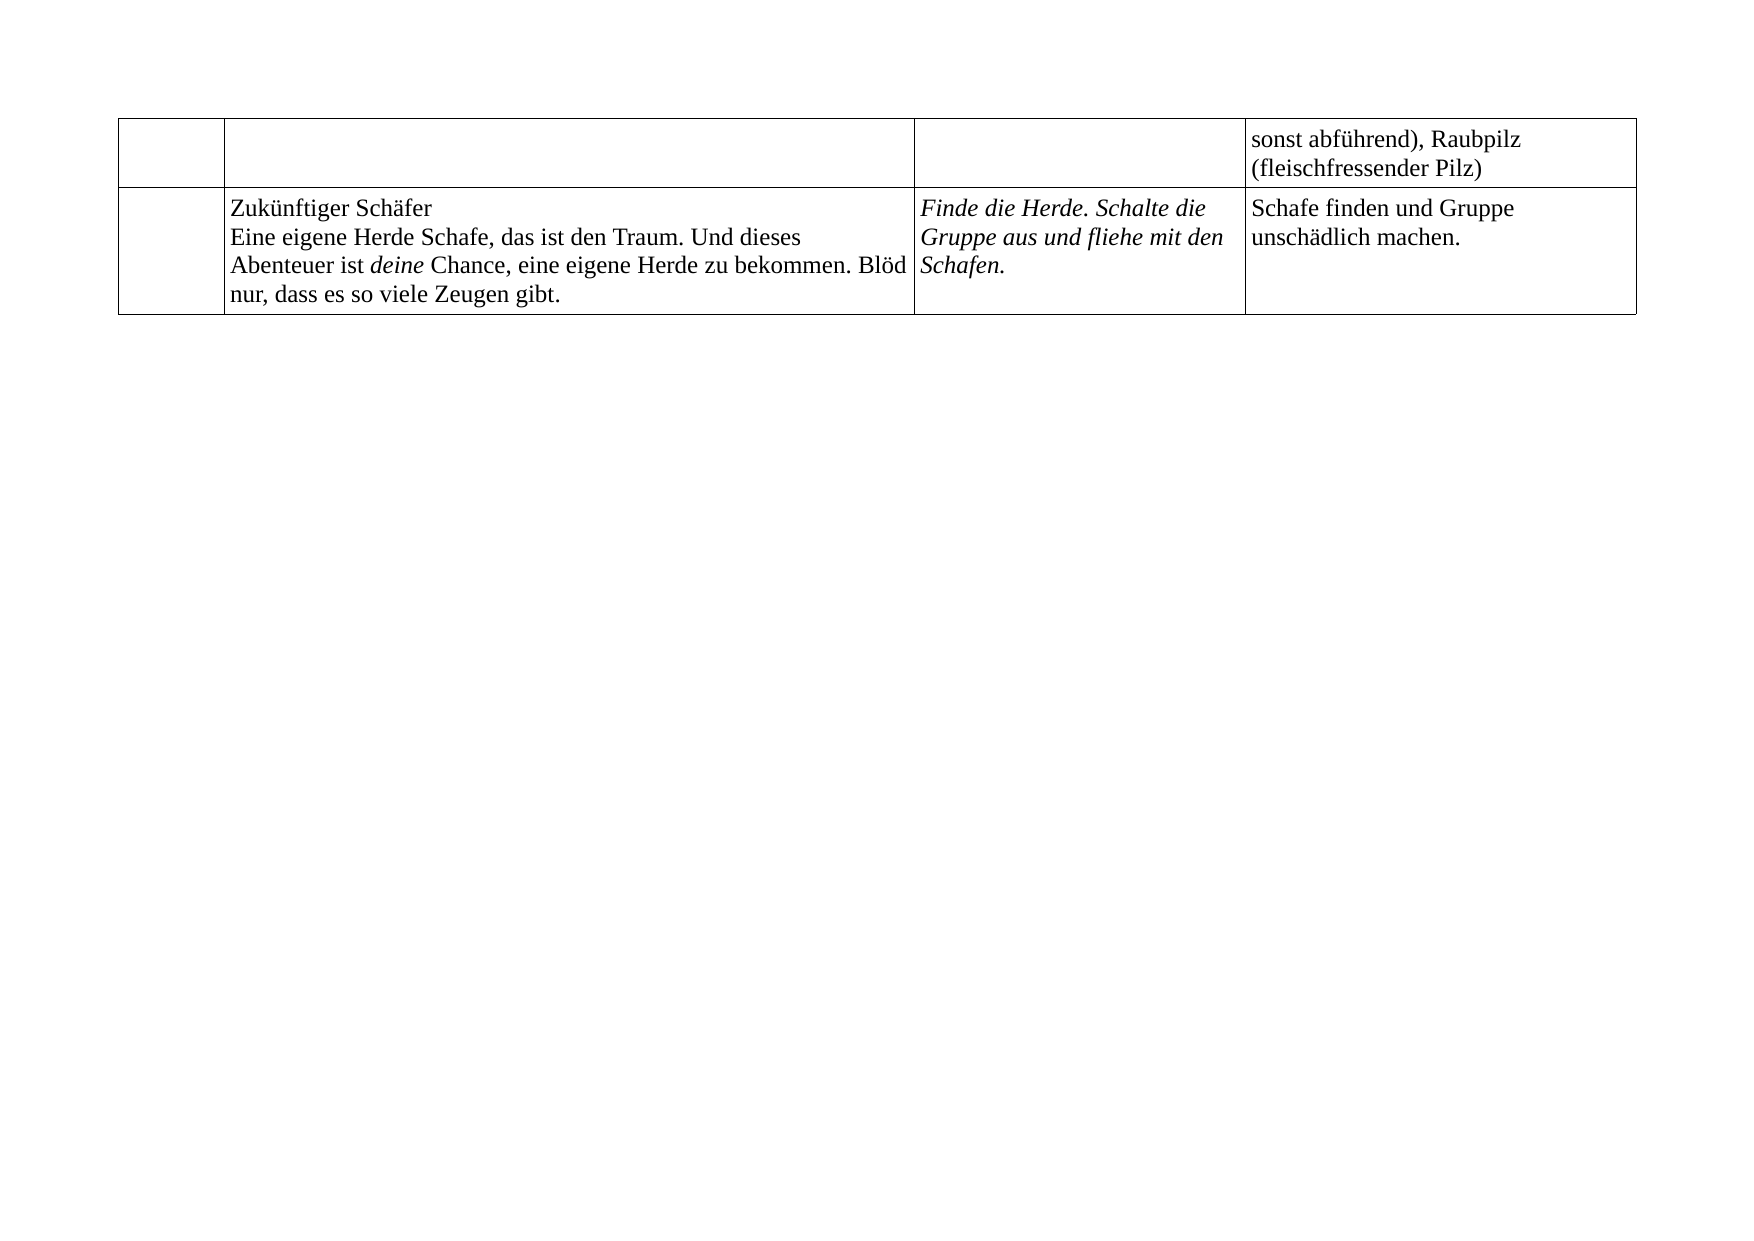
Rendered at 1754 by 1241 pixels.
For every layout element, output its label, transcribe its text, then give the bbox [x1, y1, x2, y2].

table_cell [119, 188, 224, 314]
table_cell [119, 119, 224, 187]
table_cell Schafe finden und Gruppe unschädlich machen. [1246, 188, 1636, 314]
table_cell Finde die Herde. Schalte die Gruppe aus und fliehe mit den Schafen. [915, 188, 1245, 314]
table_cell [915, 119, 1245, 187]
table_cell Zukünftiger Schäfer Eine eigene Herde Schafe, das ist den Traum. Und dieses Abenteuer ist deine Chance, eine eigene Herde zu bekommen. Blöd nur, dass es so viele Zeugen gibt. [225, 188, 914, 314]
table_cell sonst abführend), Raubpilz (fleischfressender Pilz) [1246, 119, 1636, 187]
table_cell [225, 119, 914, 187]
